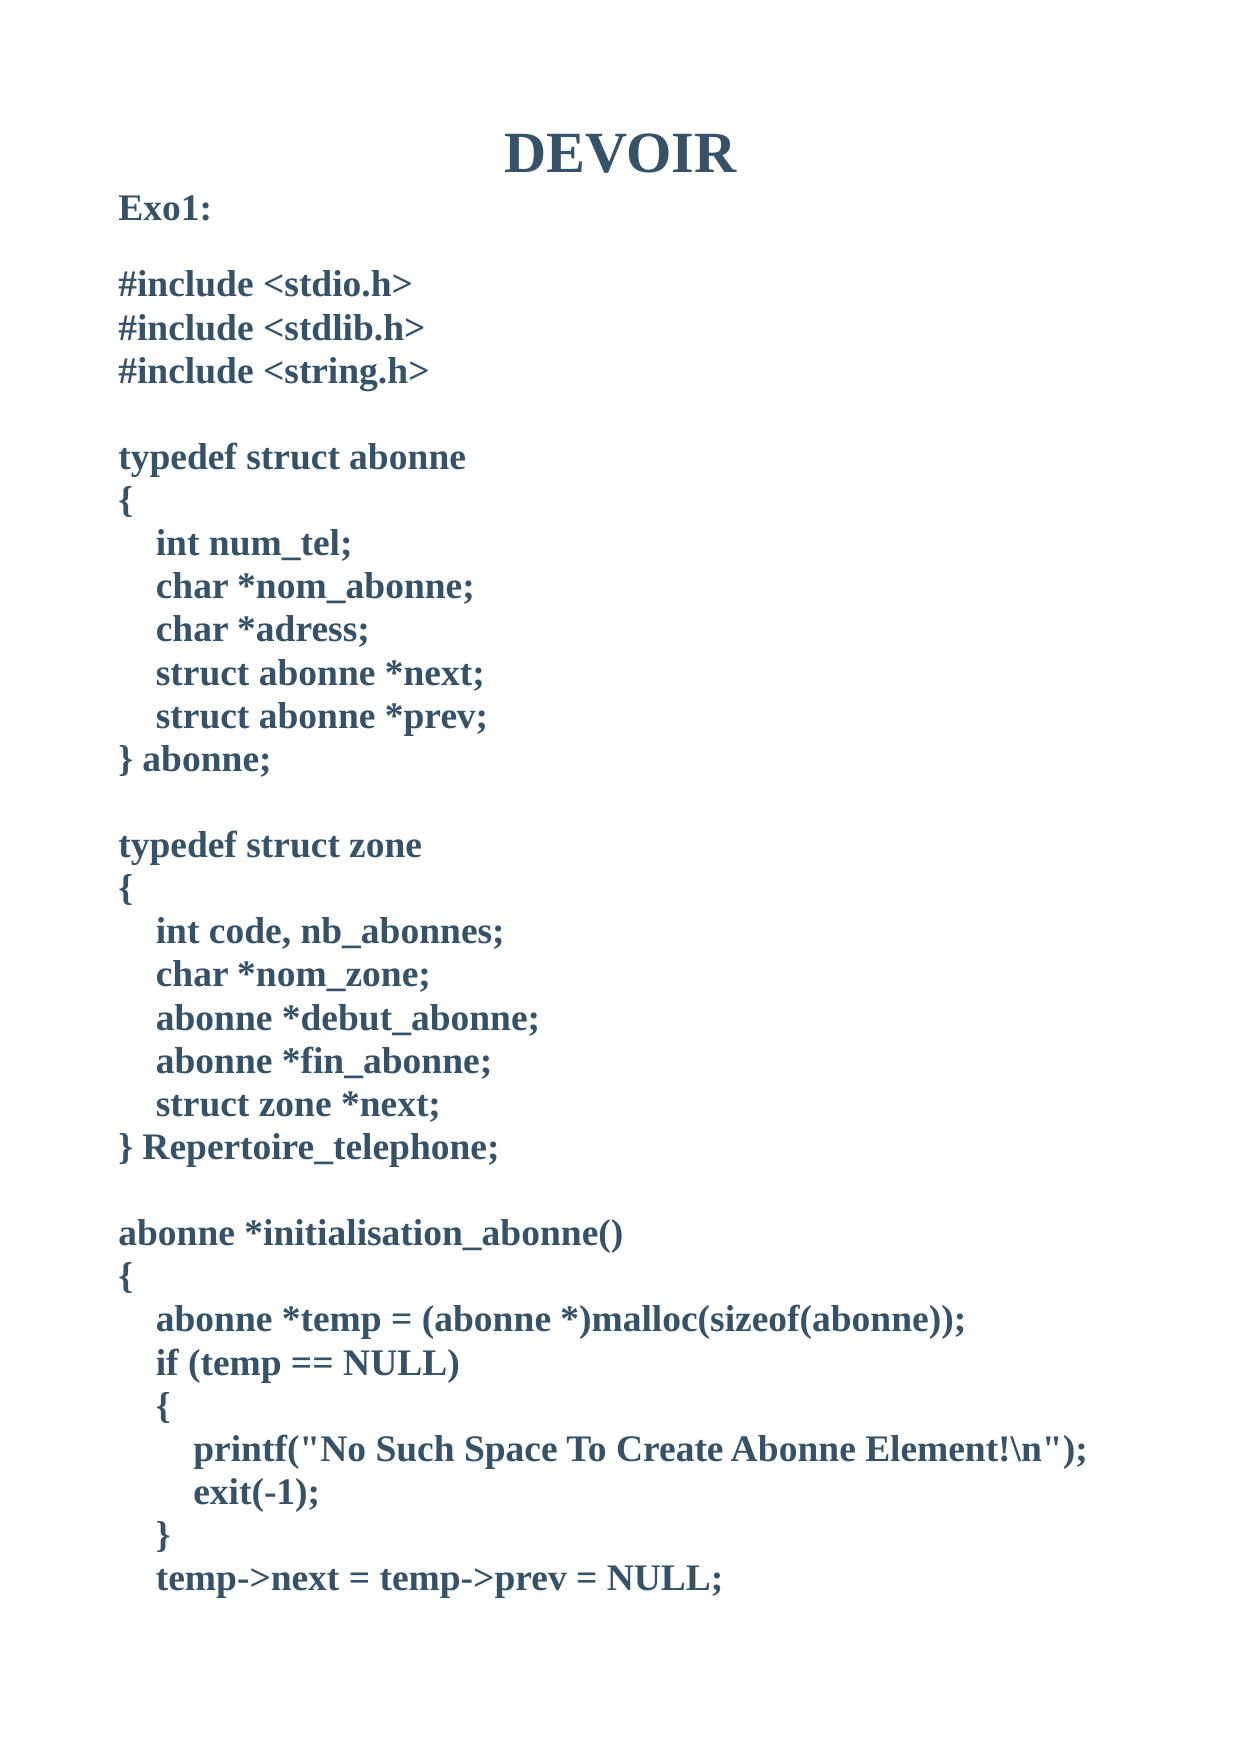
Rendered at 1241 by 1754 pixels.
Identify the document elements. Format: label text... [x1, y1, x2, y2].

text #include <string.h> [118, 348, 1122, 391]
text #include <stdio.h> [118, 262, 1122, 305]
text char *nom_abonne; [118, 564, 1122, 607]
text abonne *fin_abonne; [118, 1038, 1122, 1081]
text abonne *debut_abonne; [118, 995, 1122, 1038]
text temp->next = temp->prev = NULL; [118, 1556, 1122, 1599]
text } [118, 1512, 1122, 1556]
text struct zone *next; [118, 1081, 1122, 1124]
text { [118, 477, 1122, 521]
text char *adress; [118, 607, 1122, 650]
text if (temp == NULL) [118, 1340, 1122, 1383]
text struct abonne *prev; [118, 693, 1122, 736]
text { [118, 866, 1122, 909]
text abonne *temp = (abonne *)malloc(sizeof(abonne)); [118, 1297, 1122, 1340]
text abonne *initialisation_abonne() [118, 1211, 1122, 1254]
text #include <stdlib.h> [118, 305, 1122, 348]
text typedef struct abonne [118, 434, 1122, 477]
text exit(-1); [118, 1469, 1122, 1512]
text int code, nb_abonnes; [118, 909, 1122, 952]
text struct abonne *next; [118, 650, 1122, 693]
text printf("No Such Space To Create Abonne Element!\n"); [118, 1426, 1122, 1469]
text { [118, 1254, 1122, 1297]
text char *nom_zone; [118, 952, 1122, 995]
text Exo1: [118, 185, 1122, 228]
text typedef struct zone [118, 822, 1122, 866]
text { [118, 1383, 1122, 1426]
text DEVOIR [118, 118, 1122, 185]
text int num_tel; [118, 521, 1122, 564]
text } abonne; [118, 736, 1122, 779]
text } Repertoire_telephone; [118, 1124, 1122, 1167]
